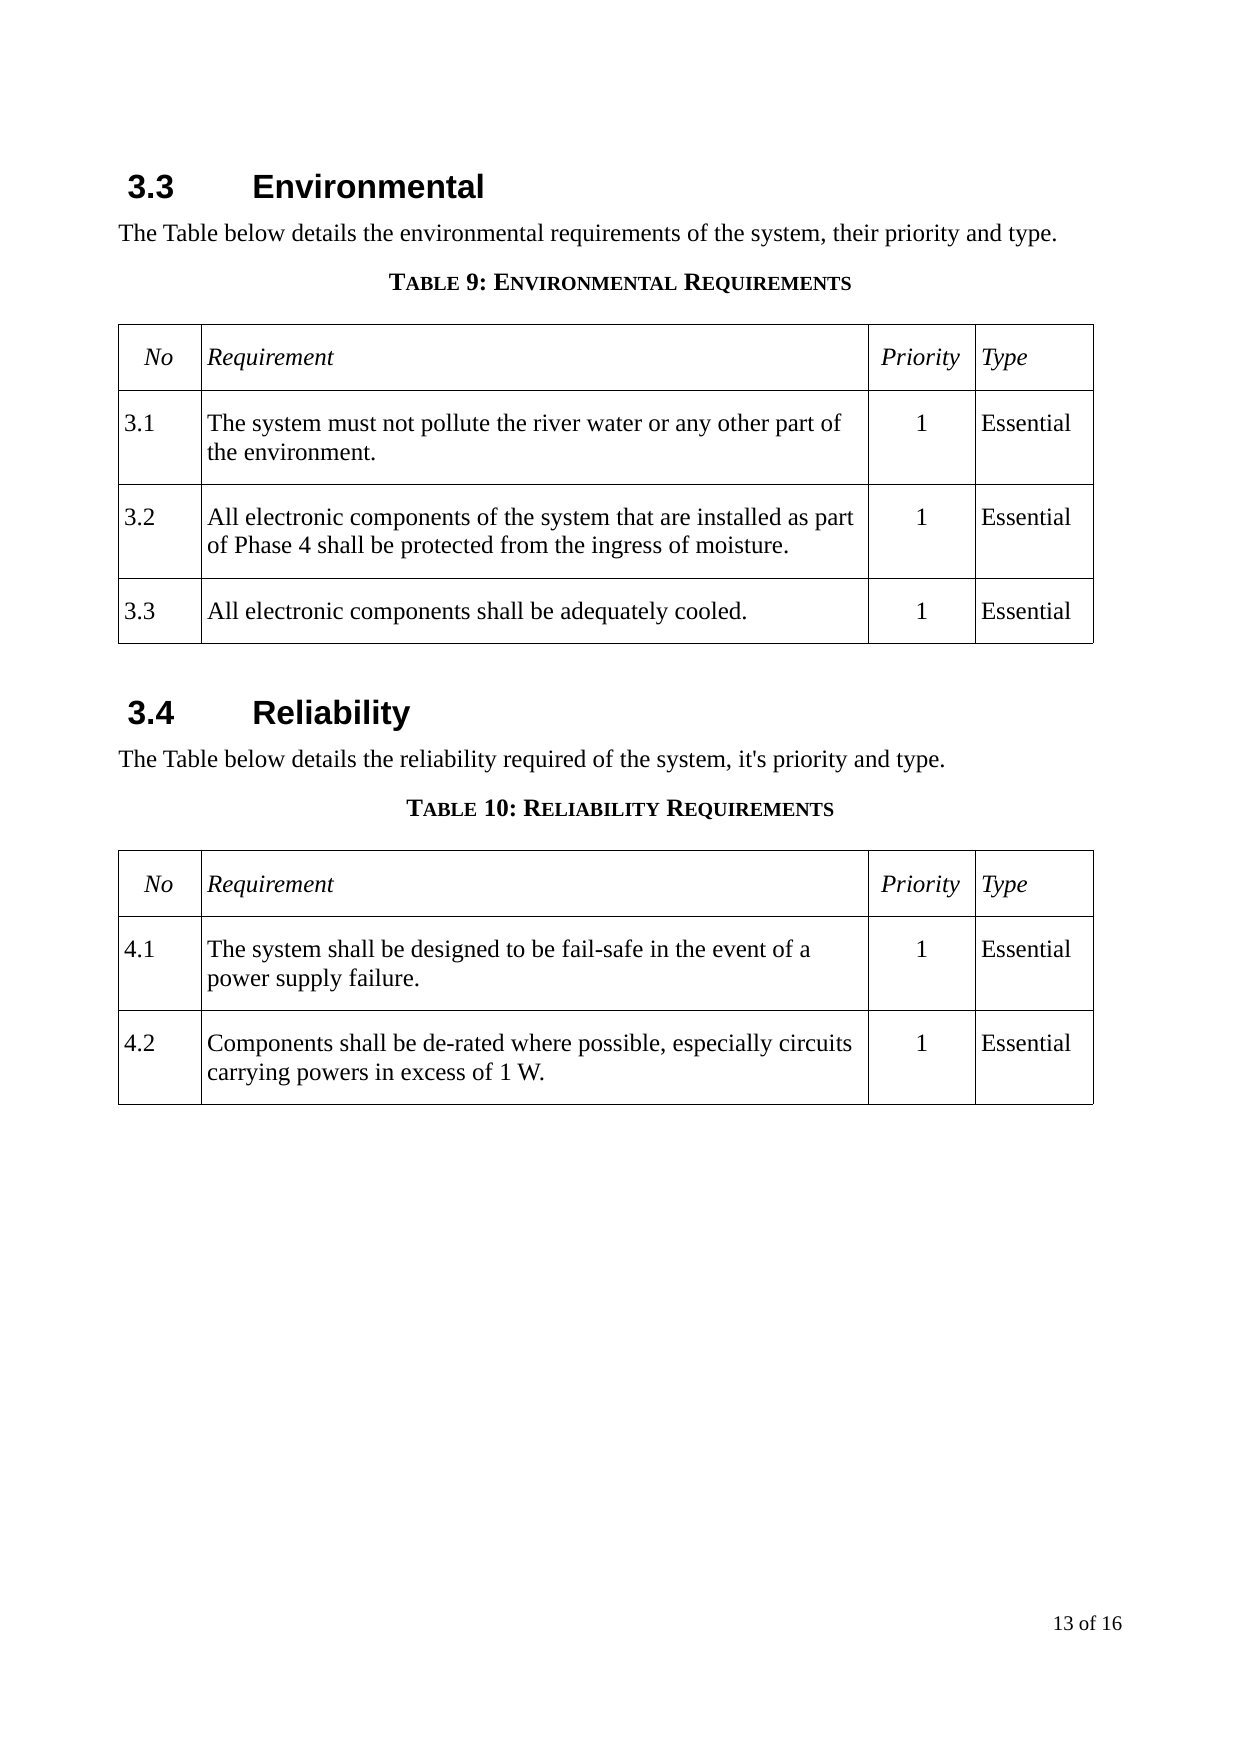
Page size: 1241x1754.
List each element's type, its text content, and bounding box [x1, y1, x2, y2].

table_header Priority [869, 325, 975, 389]
table_cell All electronic components shall be adequately cooled. [202, 579, 868, 643]
subtitle Environmental [118, 166, 1122, 205]
table_cell Components shall be de-rated where possible, especially circuits carrying powers in excess of 1 W. [202, 1011, 868, 1104]
text The Table below details the environmental requirements of the system, their priority and type. [118, 218, 1122, 246]
table_cell Essential [976, 485, 1093, 578]
table_cell Essential [976, 391, 1093, 483]
table_header Type [976, 851, 1093, 916]
table_cell All electronic components of the system that are installed as part of Phase 4 shall be protected from the ingress of moisture. [202, 485, 868, 578]
table_header Requirement [202, 851, 868, 916]
table_header Requirement [202, 325, 868, 389]
table_cell The system shall be designed to be fail-safe in the event of a power supply failure. [202, 917, 868, 1010]
text The Table below details the reliability required of the system, it's priority and type. [118, 744, 1122, 772]
table_cell Essential [976, 1011, 1093, 1104]
table_header Priority [869, 851, 975, 916]
table_cell Essential [976, 579, 1093, 643]
table_cell Essential [976, 917, 1093, 1010]
table_cell 3.2 [119, 485, 201, 578]
subtitle Table 9: Environmental Requirements [118, 267, 1122, 295]
table_cell The system must not pollute the river water or any other part of the environment. [202, 391, 868, 483]
table_cell 1 [869, 1011, 975, 1104]
table_cell 1 [869, 485, 975, 578]
table_header No [119, 851, 201, 916]
table_cell 1 [869, 579, 975, 643]
subtitle Table 10: Reliability Requirements [118, 793, 1122, 822]
table_cell 1 [869, 917, 975, 1010]
table_cell 3.3 [119, 579, 201, 643]
table_header No [119, 325, 201, 389]
table_header Type [976, 325, 1093, 389]
table_cell 4.1 [119, 917, 201, 1010]
table_cell 4.2 [119, 1011, 201, 1104]
table_cell 3.1 [119, 391, 201, 483]
subtitle Reliability [118, 693, 1122, 731]
table_cell 1 [869, 391, 975, 483]
